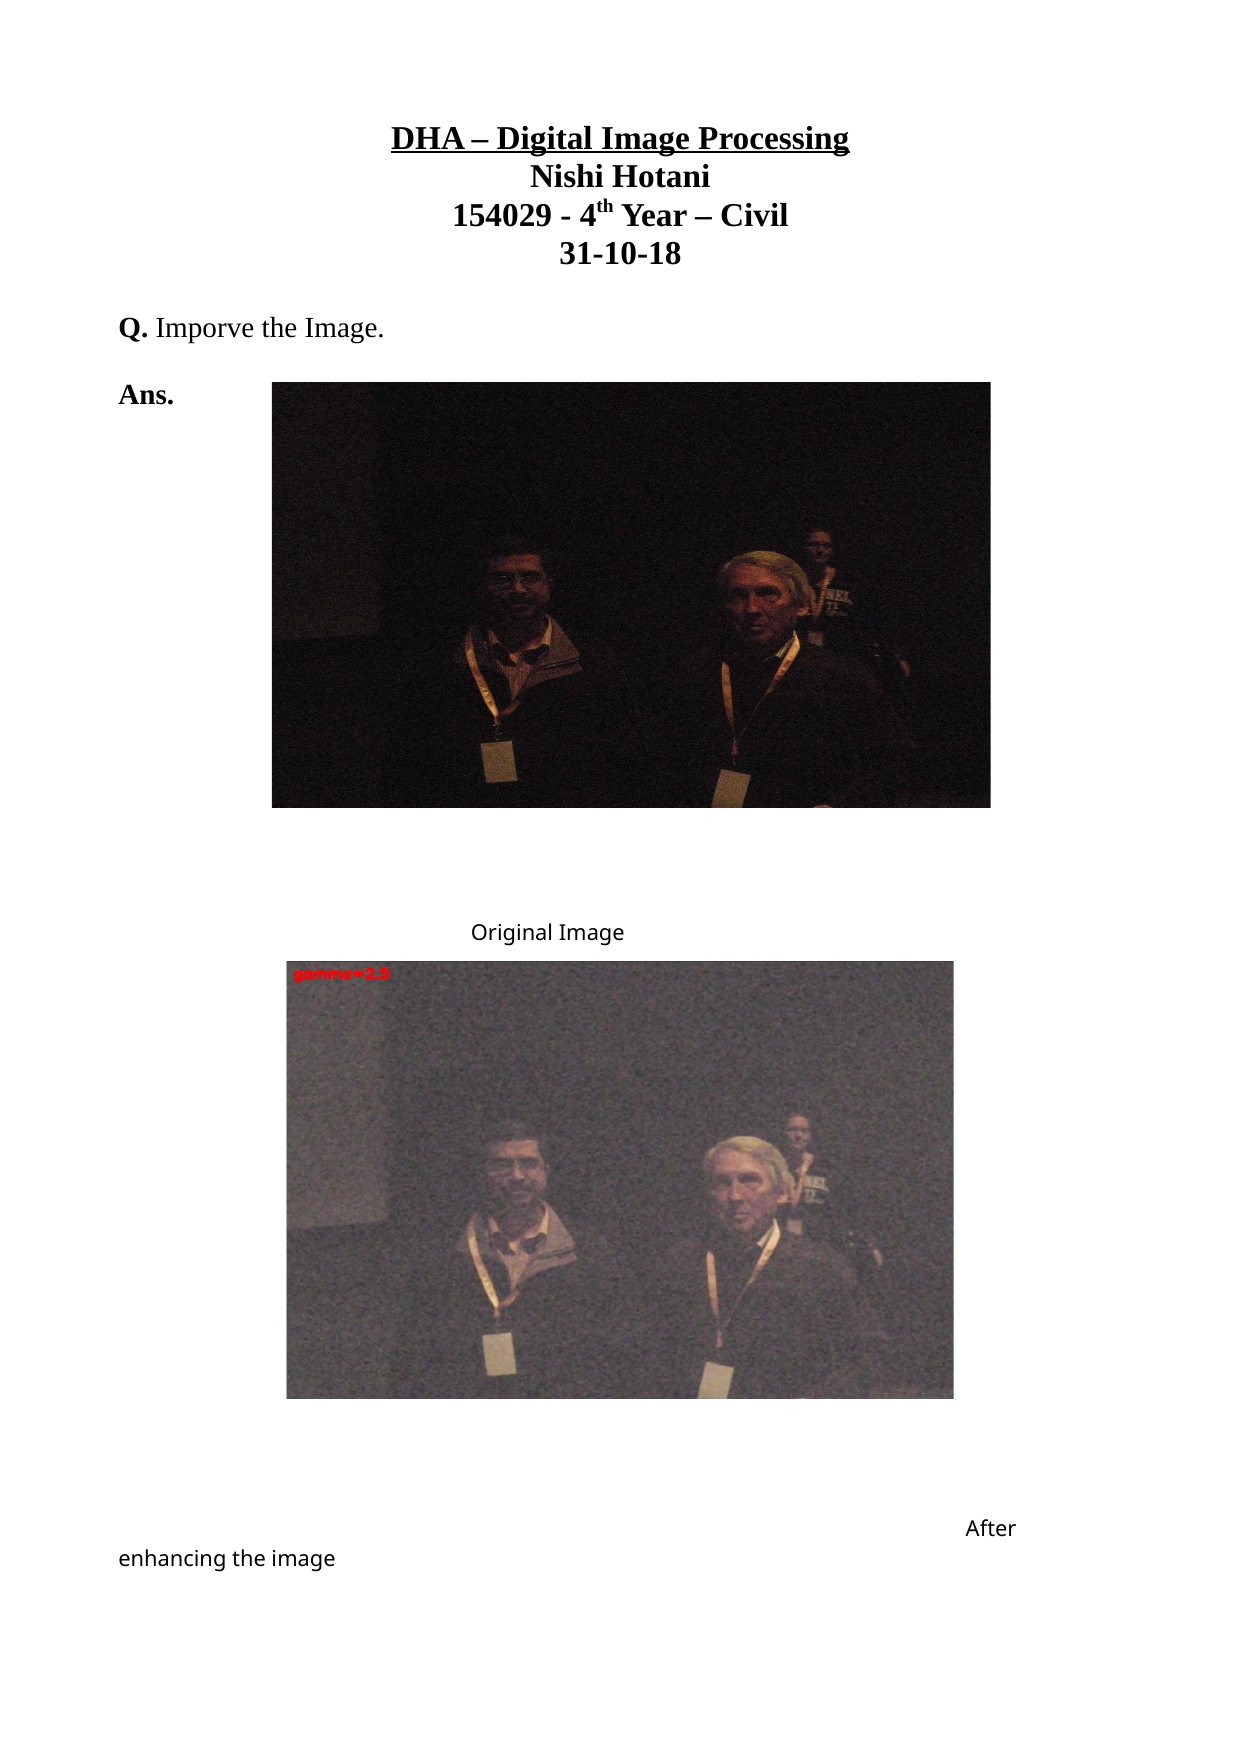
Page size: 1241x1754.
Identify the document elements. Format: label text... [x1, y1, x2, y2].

text Nishi Hotani [118, 156, 1122, 195]
text Ans. [118, 377, 1122, 410]
text 154029 - 4th Year – Civil [118, 195, 1122, 233]
text DHA – Digital Image Processing [118, 118, 1122, 156]
picture [286, 961, 954, 1399]
picture [271, 382, 991, 808]
text After enhancing the image [118, 1513, 1122, 1572]
text 31-10-18 [118, 233, 1122, 271]
text Q. Imporve the Image. [118, 310, 1122, 343]
text Original Image [118, 917, 1122, 947]
